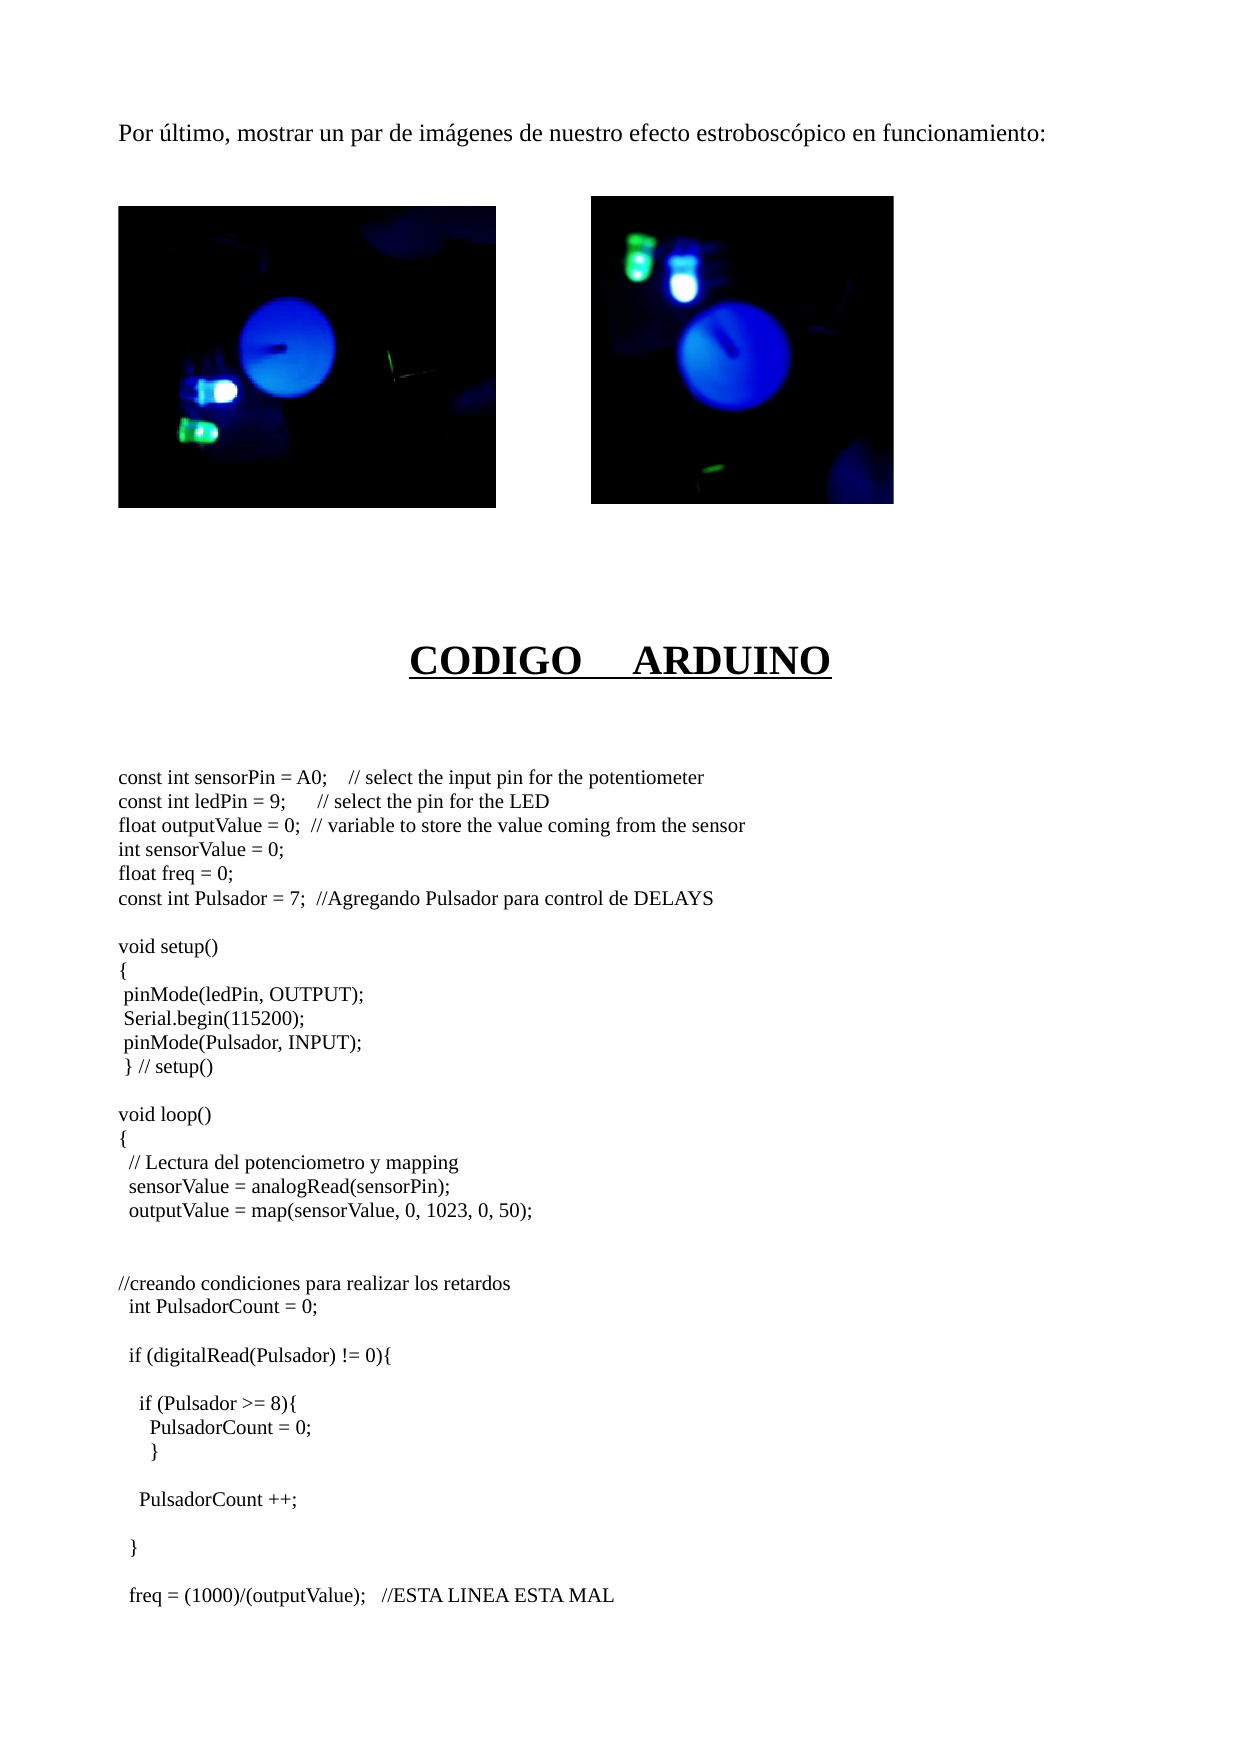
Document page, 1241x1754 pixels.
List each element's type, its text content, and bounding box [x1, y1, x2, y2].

text Por último, mostrar un par de imágenes de nuestro efecto estroboscópico en funcionamiento: [118, 118, 1122, 147]
text } [118, 1439, 1122, 1463]
text sensorValue = analogRead(sensorPin); [118, 1174, 1122, 1198]
text //creando condiciones para realizar los retardos [118, 1270, 1122, 1294]
text // Lectura del potenciometro y mapping [118, 1150, 1122, 1174]
text pinMode(ledPin, OUTPUT); [118, 982, 1122, 1006]
text } [118, 1535, 1122, 1559]
text { [118, 1126, 1122, 1150]
picture [591, 196, 894, 504]
text void setup() [118, 933, 1122, 958]
text if (digitalRead(Pulsador) != 0){ [118, 1343, 1122, 1367]
text float outputValue = 0; // variable to store the value coming from the sensor [118, 813, 1122, 837]
picture [118, 206, 496, 508]
text void loop() [118, 1102, 1122, 1126]
text int PulsadorCount = 0; [118, 1294, 1122, 1318]
text { [118, 958, 1122, 982]
text freq = (1000)/(outputValue); //ESTA LINEA ESTA MAL [118, 1583, 1122, 1607]
text pinMode(Pulsador, INPUT); [118, 1030, 1122, 1054]
text const int ledPin = 9; // select the pin for the LED [118, 789, 1122, 813]
text } // setup() [118, 1054, 1122, 1078]
text const int Pulsador = 7; //Agregando Pulsador para control de DELAYS [118, 885, 1122, 909]
text float freq = 0; [118, 861, 1122, 885]
text CODIGO ARDUINO [118, 636, 1122, 683]
text int sensorValue = 0; [118, 837, 1122, 861]
text PulsadorCount = 0; [118, 1415, 1122, 1439]
text PulsadorCount ++; [118, 1487, 1122, 1511]
text const int sensorPin = A0; // select the input pin for the potentiometer [118, 765, 1122, 789]
text Serial.begin(115200); [118, 1006, 1122, 1030]
text if (Pulsador >= 8){ [118, 1391, 1122, 1415]
text outputValue = map(sensorValue, 0, 1023, 0, 50); [118, 1198, 1122, 1222]
